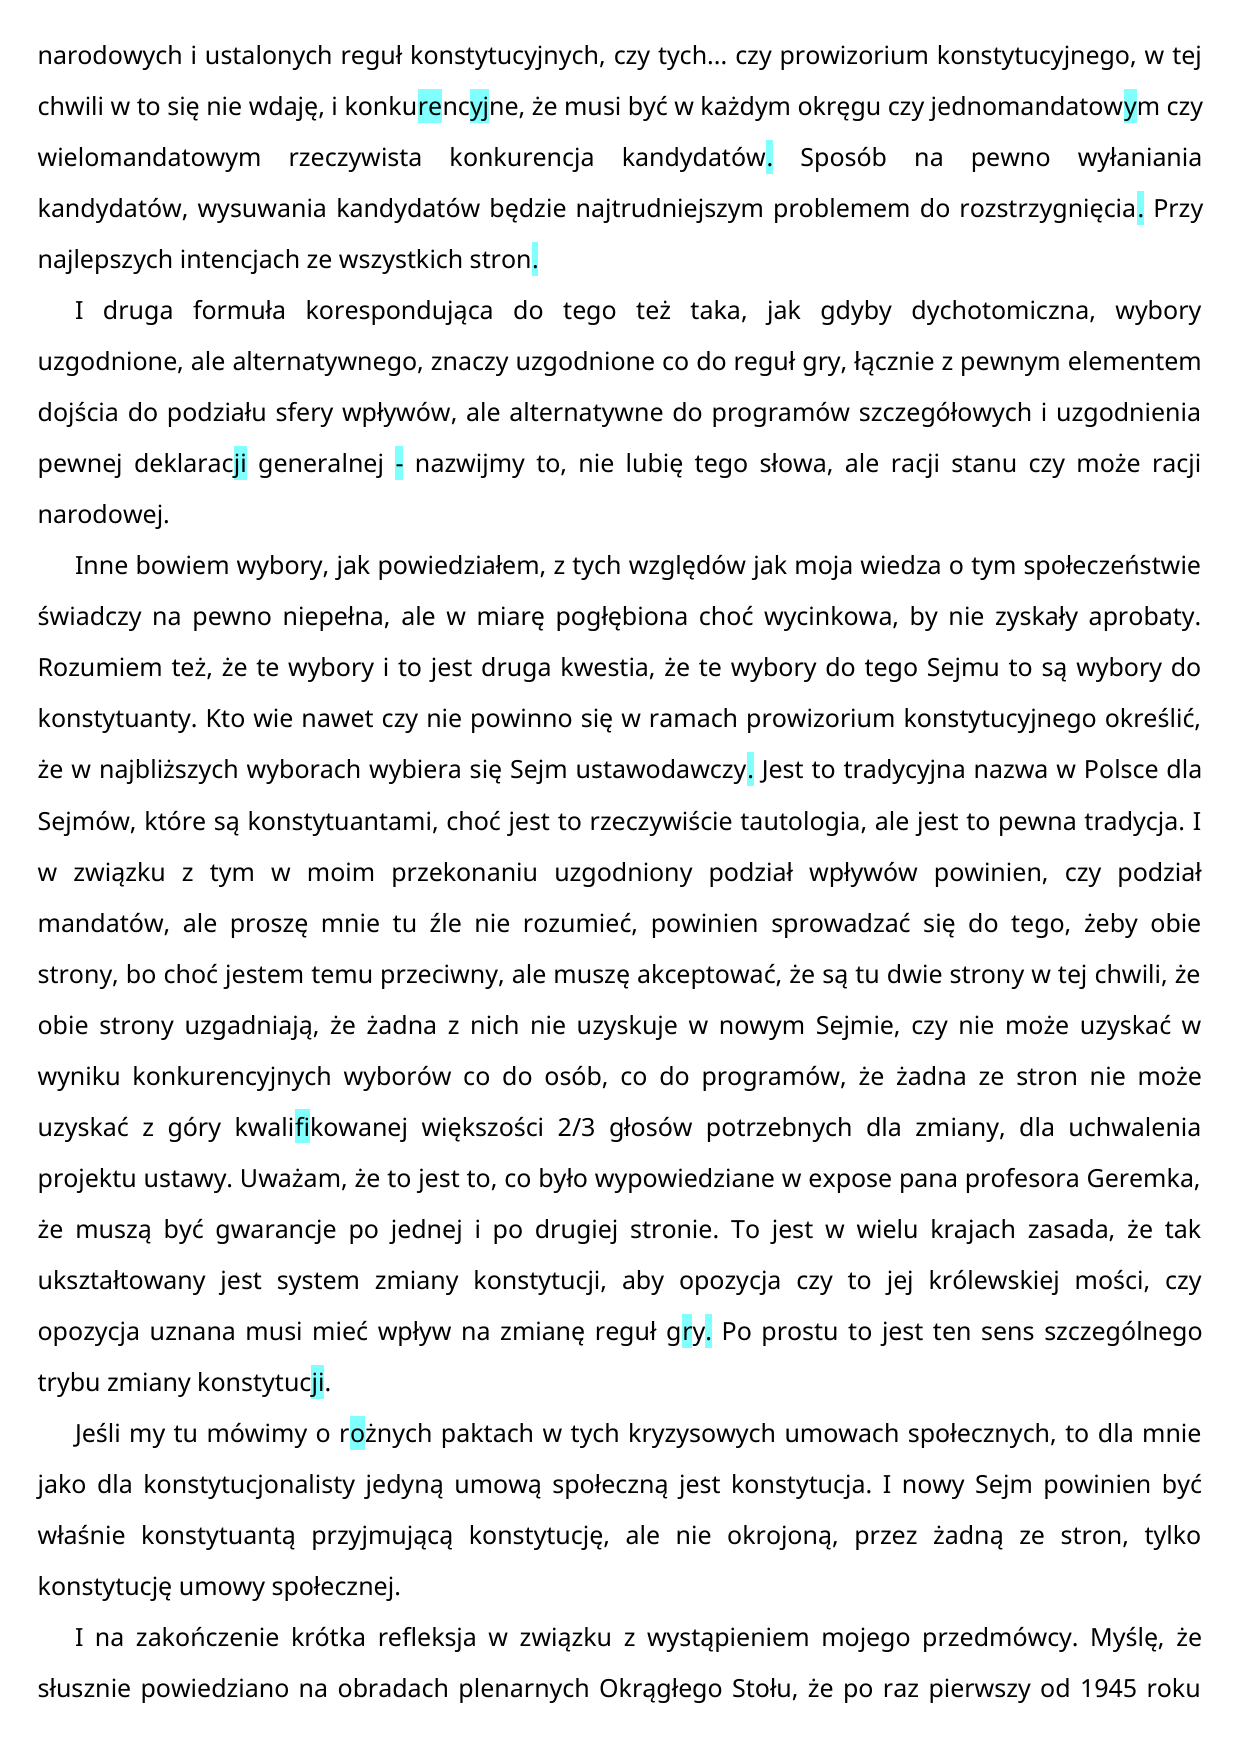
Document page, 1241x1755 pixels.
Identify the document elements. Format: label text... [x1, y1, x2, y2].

text I na zakończenie krótka refleksja w związku z wystąpieniem mojego przedmówcy. Myślę, że słusznie powiedziano na obradach plenarnych Okrągłego Stołu, że po raz pierwszy od 1945 roku [37, 1620, 1203, 1705]
text Inne bowiem wybory, jak powiedziałem, z tych względów jak moja wiedza o tym społeczeństwie świadczy na pewno niepełna, ale w miarę pogłębiona choć wycinkowa, by nie zyskały aprobaty. Rozumiem też, że te wybory i to jest druga kwestia, że te wybory do tego Sejmu to są wybory do konstytuanty. Kto wie nawet czy nie powinno się w ramach prowizorium konstytucyjnego określić, że w najbliższych wyborach wybiera się Sejm ustawodawczy. Jest to tradycyjna nazwa w Polsce dla Sejmów, które są konstytuantami, choć jest to rzeczywiście tautologia, ale jest to pewna tradycja. I w związku z tym w moim przekonaniu uzgodniony podział wpływów powinien, czy podział mandatów, ale proszę mnie tu źle nie rozumieć, powinien sprowadzać się do tego, żeby obie strony, bo choć jestem temu przeciwny, ale muszę akceptować, że są tu dwie strony w tej chwili, że obie strony uzgadniają, że żadna z nich nie uzyskuje w nowym Sejmie, czy nie może uzyskać w wyniku konkurencyjnych wyborów co do osób, co do programów, że żadna ze stron nie może uzyskać z góry kwalifikowanej większości 2/3 głosów potrzebnych dla zmiany, dla uchwalenia projektu ustawy. Uważam, że to jest to, co było wypowiedziane w expose pana profesora Geremka, że muszą być gwarancje po jednej i po drugiej stronie. To jest w wielu krajach zasada, że tak ukształtowany jest system zmiany konstytucji, aby opozycja czy to jej królewskiej mości, czy opozycja uznana musi mieć wpływ na zmianę reguł gry. Po prostu to jest ten sens szczególnego trybu zmiany konstytucji. [37, 548, 1203, 1399]
text narodowych i ustalonych reguł konstytucyjnych, czy tych... czy prowizorium konstytucyjnego, w tej chwili w to się nie wdaję, i konkurencyjne, że musi być w każdym okręgu czy jednomandatowym czy wielomandatowym rzeczywista konkurencja kandydatów. Sposób na pewno wyłaniania kandydatów, wysuwania kandydatów będzie najtrudniejszym problemem do rozstrzygnięcia. Przy najlepszych intencjach ze wszystkich stron. [37, 37, 1203, 276]
text I druga formuła korespondująca do tego też taka, jak gdyby dychotomiczna, wybory uzgodnione, ale alternatywnego, znaczy uzgodnione co do reguł gry, łącznie z pewnym elementem dojścia do podziału sfery wpływów, ale alternatywne do programów szczegółowych i uzgodnienia pewnej deklaracji generalnej - nazwijmy to, nie lubię tego słowa, ale racji stanu czy może racji narodowej. [37, 293, 1203, 531]
text Jeśli my tu mówimy o rożnych paktach w tych kryzysowych umowach społecznych, to dla mnie jako dla konstytucjonalisty jedyną umową społeczną jest konstytucja. I nowy Sejm powinien być właśnie konstytuantą przyjmującą konstytucję, ale nie okrojoną, przez żadną ze stron, tylko konstytucję umowy społecznej. [37, 1416, 1203, 1603]
